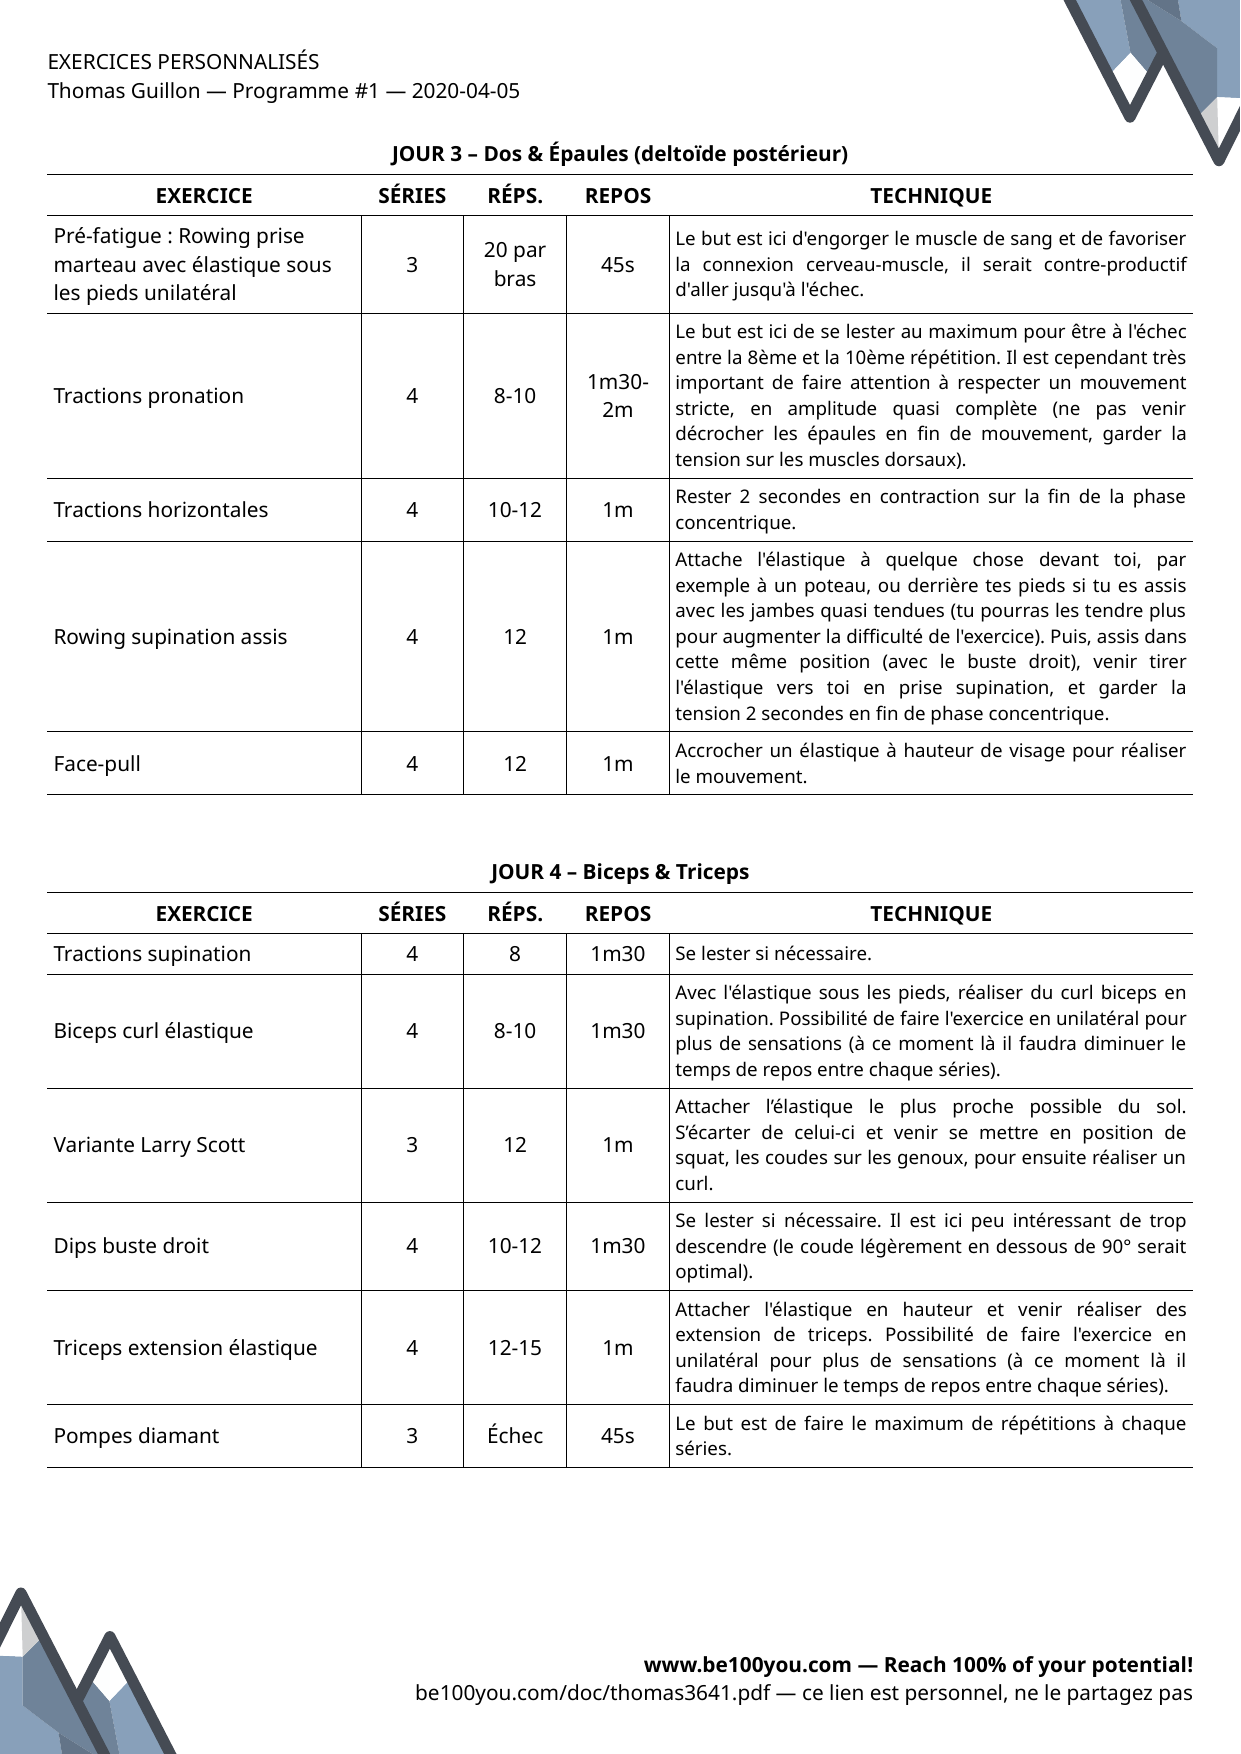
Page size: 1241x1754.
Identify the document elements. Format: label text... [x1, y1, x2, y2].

table_cell 4 [362, 314, 463, 478]
table_cell 4 [362, 542, 463, 731]
table_cell 4 [362, 1203, 463, 1290]
table_cell Tractions pronation [47, 314, 361, 478]
table_cell 4 [362, 1291, 463, 1404]
table_cell 12 [464, 1089, 566, 1202]
table_cell Se lester si nécessaire. Il est ici peu intéressant de trop descendre (le coude légèrement en dessous de 90° serait optimal). [670, 1203, 1193, 1290]
table_cell 8 [464, 934, 566, 973]
table_cell 1m30 [567, 1203, 669, 1290]
table_header JOUR 3 – Dos & Épaules (deltoïde postérieur) [47, 134, 1193, 174]
table_cell 1m30 [567, 975, 669, 1087]
table_cell Accrocher un élastique à hauteur de visage pour réaliser le mouvement. [670, 732, 1193, 794]
table_cell 1m [567, 542, 669, 731]
table_cell Triceps extension élastique [47, 1291, 361, 1404]
table_cell 12 [464, 732, 566, 794]
table_cell 1m [567, 1089, 669, 1202]
table_cell Attache l'élastique à quelque chose devant toi, par exemple à un poteau, ou derrière tes pieds si tu es assis avec les jambes quasi tendues (tu pourras les tendre plus pour augmenter la difficulté de l'exercice). Puis, assis dans cette même position (avec le buste droit), venir tirer l'élastique vers toi en prise supination, et garder la tension 2 secondes en fin de phase concentrique. [670, 542, 1193, 731]
table_cell Avec l'élastique sous les pieds, réaliser du curl biceps en supination. Possibilité de faire l'exercice en unilatéral pour plus de sensations (à ce moment là il faudra diminuer le temps de repos entre chaque séries). [670, 975, 1193, 1087]
table_cell SÉRIES [361, 175, 463, 215]
table_cell 4 [362, 732, 463, 794]
table_cell EXERCICE [47, 893, 361, 933]
table_cell 1m [567, 732, 669, 794]
table_cell Le but est ici d'engorger le muscle de sang et de favoriser la connexion cerveau-muscle, il serait contre-productif d'aller jusqu'à l'échec. [670, 216, 1193, 313]
table_cell 1m30 [567, 934, 669, 973]
table_cell 45s [567, 1405, 669, 1467]
table_cell Pompes diamant [47, 1405, 361, 1467]
table_cell 3 [362, 1405, 463, 1467]
table_cell Tractions horizontales [47, 479, 361, 541]
table_cell Pré-fatigue : Rowing prise marteau avec élastique sous les pieds unilatéral [47, 216, 361, 313]
table_cell TECHNIQUE [669, 175, 1193, 215]
table_cell SÉRIES [361, 893, 463, 933]
table_cell Le but est de faire le maximum de répétitions à chaque séries. [670, 1405, 1193, 1467]
table_cell Dips buste droit [47, 1203, 361, 1290]
table_cell Tractions supination [47, 934, 361, 973]
table_cell Rowing supination assis [47, 542, 361, 731]
table_cell Rester 2 secondes en contraction sur la fin de la phase concentrique. [670, 479, 1193, 541]
table_cell 10-12 [464, 479, 566, 541]
table_cell 4 [362, 934, 463, 973]
table_cell Variante Larry Scott [47, 1089, 361, 1202]
table_cell 10-12 [464, 1203, 566, 1290]
table_cell 4 [362, 479, 463, 541]
table_cell Face-pull [47, 732, 361, 794]
table_cell Le but est ici de se lester au maximum pour être à l'échec entre la 8ème et la 10ème répétition. Il est cependant très important de faire attention à respecter un mouvement stricte, en amplitude quasi complète (ne pas venir décrocher les épaules en fin de mouvement, garder la tension sur les muscles dorsaux). [670, 314, 1193, 478]
table_cell RÉPS. [464, 175, 566, 215]
table_cell TECHNIQUE [669, 893, 1193, 933]
table_cell 3 [362, 1089, 463, 1202]
table_cell 12 [464, 542, 566, 731]
table_cell 4 [362, 975, 463, 1087]
table_cell RÉPS. [464, 893, 566, 933]
table_cell 1m [567, 479, 669, 541]
table_cell 45s [567, 216, 669, 313]
table_cell 20 par bras [464, 216, 566, 313]
table_cell REPOS [566, 175, 669, 215]
table_cell 1m30-2m [567, 314, 669, 478]
table_cell 8-10 [464, 314, 566, 478]
table_cell Attacher l’élastique le plus proche possible du sol. S’écarter de celui-ci et venir se mettre en position de squat, les coudes sur les genoux, pour ensuite réaliser un curl. [670, 1089, 1193, 1202]
table_cell REPOS [566, 893, 669, 933]
table_cell 12-15 [464, 1291, 566, 1404]
table_cell 3 [362, 216, 463, 313]
table_cell Biceps curl élastique [47, 975, 361, 1087]
table_cell Échec [464, 1405, 566, 1467]
table_cell 8-10 [464, 975, 566, 1087]
table_header JOUR 4 – Biceps & Triceps [47, 851, 1193, 892]
table_cell Attacher l'élastique en hauteur et venir réaliser des extension de triceps. Possibilité de faire l'exercice en unilatéral pour plus de sensations (à ce moment là il faudra diminuer le temps de repos entre chaque séries). [670, 1291, 1193, 1404]
table_cell EXERCICE [47, 175, 361, 215]
table_cell Se lester si nécessaire. [670, 934, 1193, 973]
table_cell 1m [567, 1291, 669, 1404]
